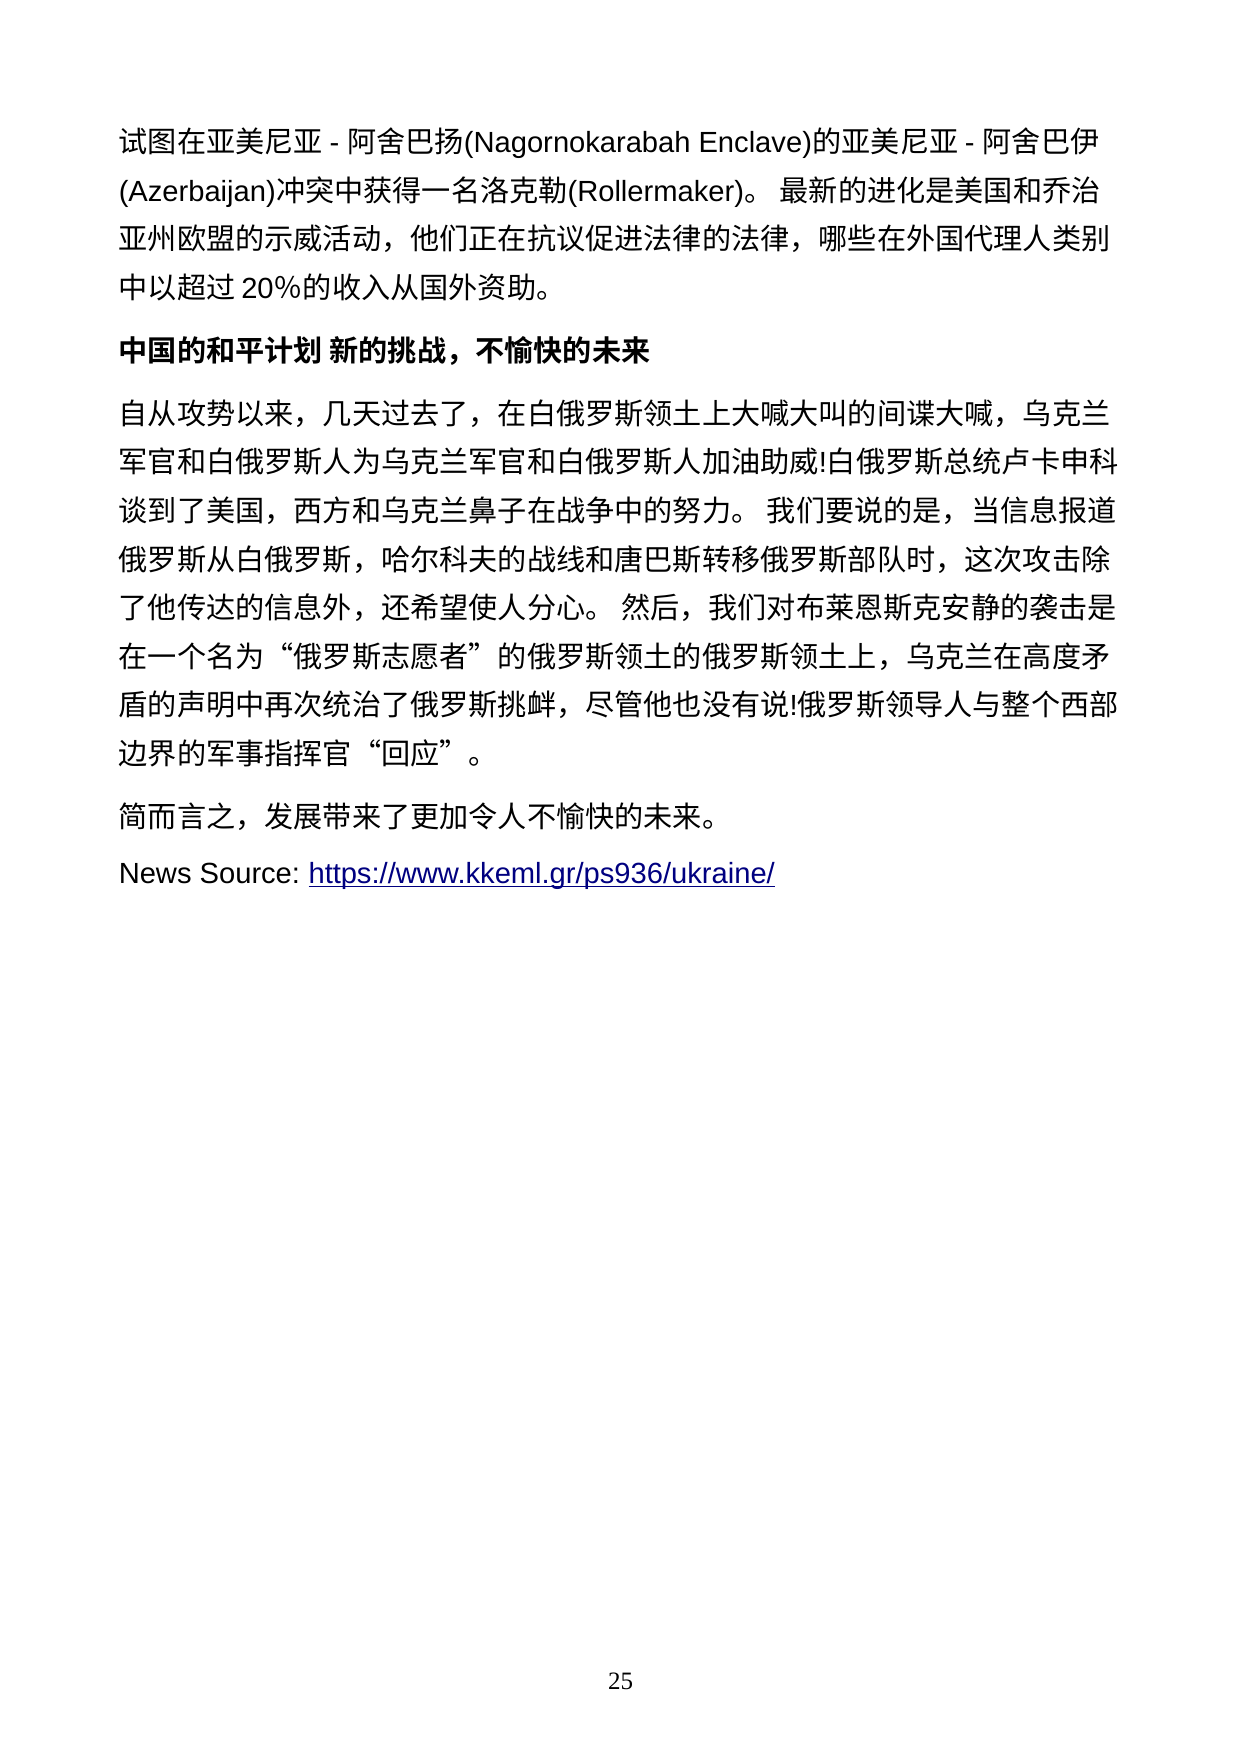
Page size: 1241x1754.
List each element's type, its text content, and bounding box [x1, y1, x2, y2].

text 试图在亚美尼亚 - 阿舍巴扬(Nagornokarabah Enclave)的亚美尼亚 - 阿舍巴伊(Azerbaijan)冲突中获得一名洛克勒(Rollermaker)。 最新的进化是美国和乔治亚州欧盟的示威活动，他们正在抗议促进法律的法律，哪些在外国代理人类别中以超过20％的收入从国外资助。 [118, 118, 1122, 306]
text News Source: https://www.kkeml.gr/ps936/ukraine/ [118, 856, 1122, 890]
text 中国的和平计划 新的挑战，不愉快的未来 [118, 327, 1122, 369]
text 简而言之，发展带来了更加令人不愉快的未来。 [118, 793, 1122, 836]
text 自从攻势以来，几天过去了，在白俄罗斯领土上大喊大叫的间谍大喊，乌克兰军官和白俄罗斯人为乌克兰军官和白俄罗斯人加油助威!白俄罗斯总统卢卡申科谈到了美国，西方和乌克兰鼻子在战争中的努力。 我们要说的是，当信息报道俄罗斯从白俄罗斯，哈尔科夫的战线和唐巴斯转移俄罗斯部队时，这次攻击除了他传达的信息外，还希望使人分心。 然后，我们对布莱恩斯克安静的袭击是在一个名为“俄罗斯志愿者”的俄罗斯领土的俄罗斯领土上，乌克兰在高度矛盾的声明中再次统治了俄罗斯挑衅，尽管他也没有说!俄罗斯领导人与整个西部边界的军事指挥官“回应”。 [118, 390, 1122, 772]
